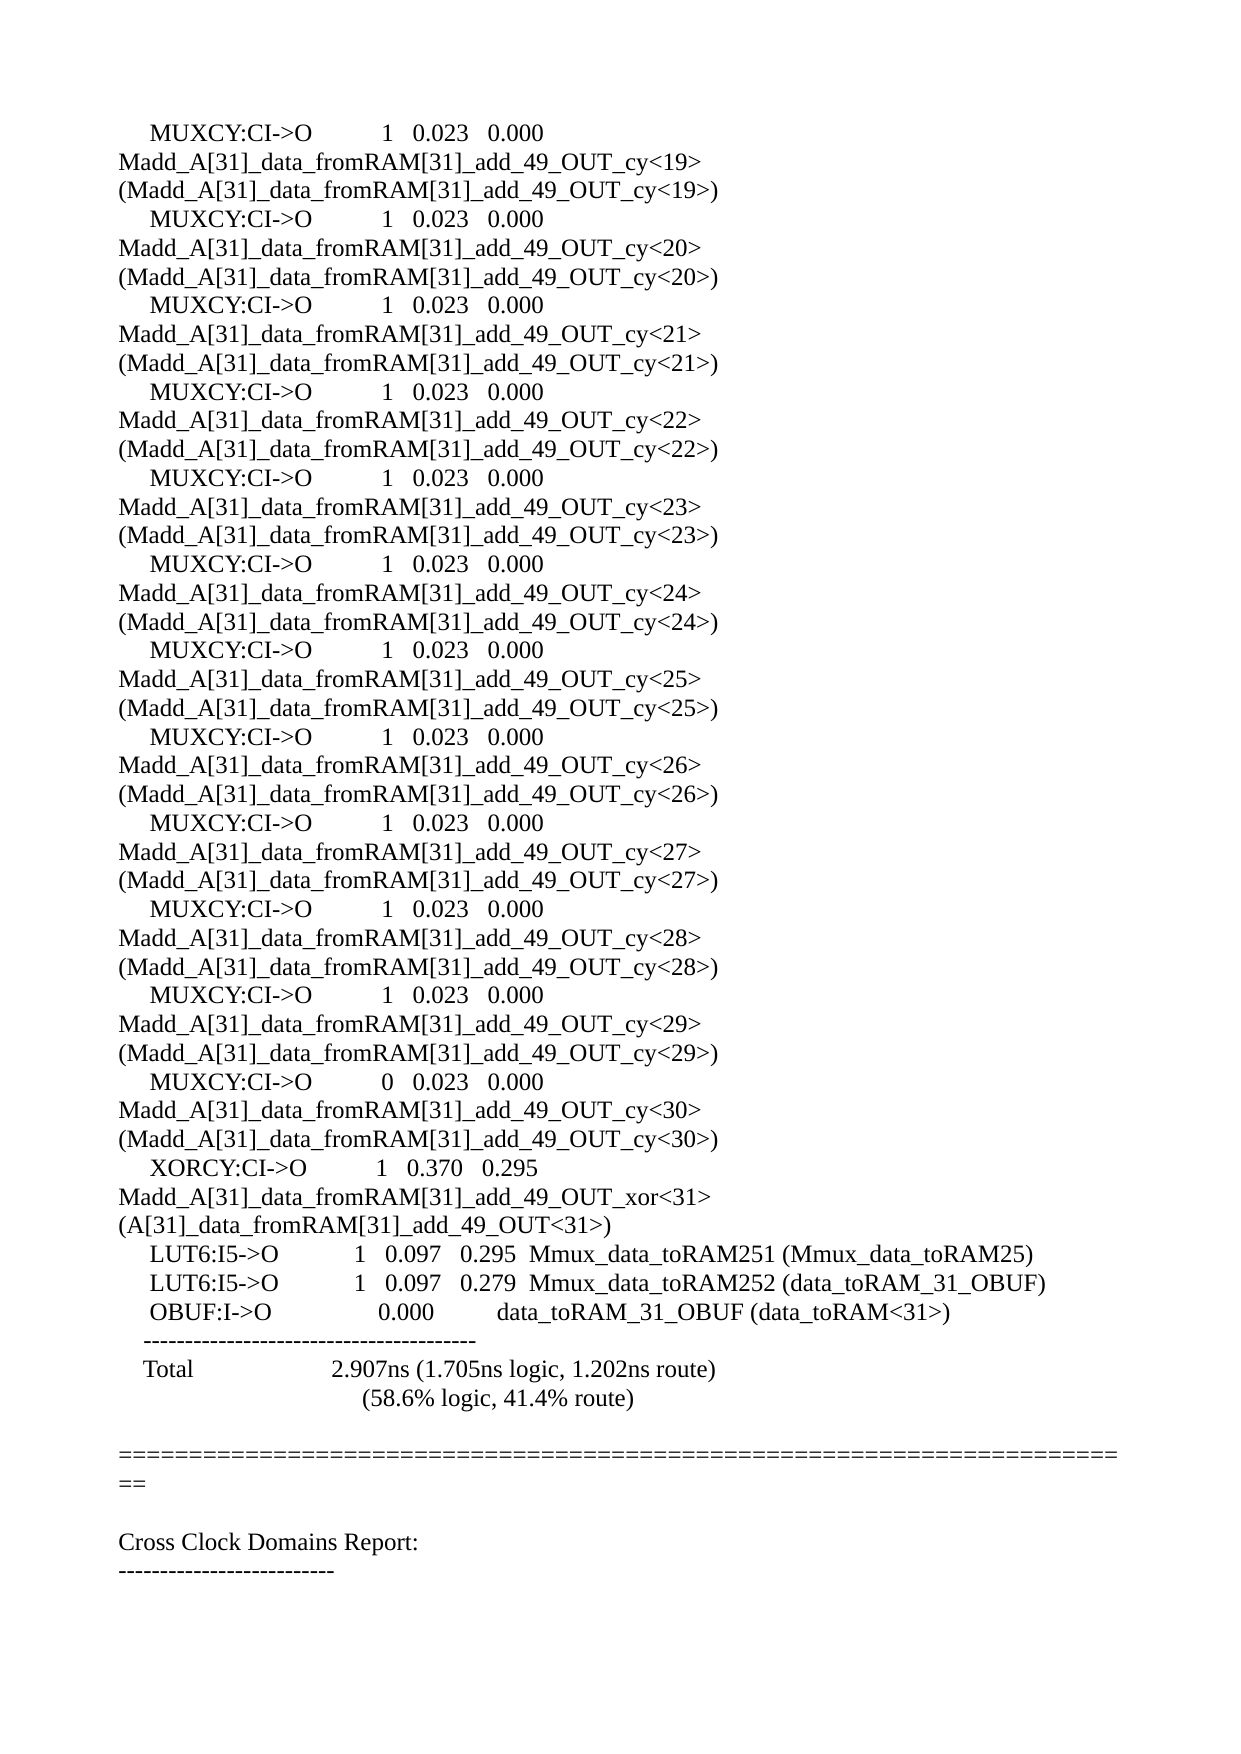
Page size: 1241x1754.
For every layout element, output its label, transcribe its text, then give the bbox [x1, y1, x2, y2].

text ========================================================================= [118, 1441, 1122, 1498]
text MUXCY:CI->O 1 0.023 0.000 Madd_A[31]_data_fromRAM[31]_add_49_OUT_cy<20> (Madd_A[31]_data_fromRAM[31]_add_49_OUT_cy<20>) [118, 204, 1122, 291]
text MUXCY:CI->O 1 0.023 0.000 Madd_A[31]_data_fromRAM[31]_add_49_OUT_cy<23> (Madd_A[31]_data_fromRAM[31]_add_49_OUT_cy<23>) [118, 463, 1122, 549]
text MUXCY:CI->O 1 0.023 0.000 Madd_A[31]_data_fromRAM[31]_add_49_OUT_cy<28> (Madd_A[31]_data_fromRAM[31]_add_49_OUT_cy<28>) [118, 894, 1122, 981]
text -------------------------- [118, 1556, 1122, 1584]
text XORCY:CI->O 1 0.370 0.295 Madd_A[31]_data_fromRAM[31]_add_49_OUT_xor<31> (A[31]_data_fromRAM[31]_add_49_OUT<31>) [118, 1153, 1122, 1239]
text Total 2.907ns (1.705ns logic, 1.202ns route) [118, 1354, 1122, 1383]
text LUT6:I5->O 1 0.097 0.295 Mmux_data_toRAM251 (Mmux_data_toRAM25) [118, 1239, 1122, 1268]
text MUXCY:CI->O 1 0.023 0.000 Madd_A[31]_data_fromRAM[31]_add_49_OUT_cy<27> (Madd_A[31]_data_fromRAM[31]_add_49_OUT_cy<27>) [118, 808, 1122, 894]
text MUXCY:CI->O 1 0.023 0.000 Madd_A[31]_data_fromRAM[31]_add_49_OUT_cy<22> (Madd_A[31]_data_fromRAM[31]_add_49_OUT_cy<22>) [118, 377, 1122, 463]
text Cross Clock Domains Report: [118, 1527, 1122, 1556]
text ---------------------------------------- [118, 1326, 1122, 1354]
text MUXCY:CI->O 1 0.023 0.000 Madd_A[31]_data_fromRAM[31]_add_49_OUT_cy<19> (Madd_A[31]_data_fromRAM[31]_add_49_OUT_cy<19>) [118, 118, 1122, 204]
text LUT6:I5->O 1 0.097 0.279 Mmux_data_toRAM252 (data_toRAM_31_OBUF) [118, 1268, 1122, 1297]
text (58.6% logic, 41.4% route) [118, 1383, 1122, 1412]
text MUXCY:CI->O 0 0.023 0.000 Madd_A[31]_data_fromRAM[31]_add_49_OUT_cy<30> (Madd_A[31]_data_fromRAM[31]_add_49_OUT_cy<30>) [118, 1067, 1122, 1153]
text MUXCY:CI->O 1 0.023 0.000 Madd_A[31]_data_fromRAM[31]_add_49_OUT_cy<26> (Madd_A[31]_data_fromRAM[31]_add_49_OUT_cy<26>) [118, 722, 1122, 808]
text MUXCY:CI->O 1 0.023 0.000 Madd_A[31]_data_fromRAM[31]_add_49_OUT_cy<25> (Madd_A[31]_data_fromRAM[31]_add_49_OUT_cy<25>) [118, 636, 1122, 722]
text MUXCY:CI->O 1 0.023 0.000 Madd_A[31]_data_fromRAM[31]_add_49_OUT_cy<24> (Madd_A[31]_data_fromRAM[31]_add_49_OUT_cy<24>) [118, 549, 1122, 636]
text OBUF:I->O 0.000 data_toRAM_31_OBUF (data_toRAM<31>) [118, 1297, 1122, 1326]
text MUXCY:CI->O 1 0.023 0.000 Madd_A[31]_data_fromRAM[31]_add_49_OUT_cy<29> (Madd_A[31]_data_fromRAM[31]_add_49_OUT_cy<29>) [118, 981, 1122, 1067]
text MUXCY:CI->O 1 0.023 0.000 Madd_A[31]_data_fromRAM[31]_add_49_OUT_cy<21> (Madd_A[31]_data_fromRAM[31]_add_49_OUT_cy<21>) [118, 291, 1122, 377]
